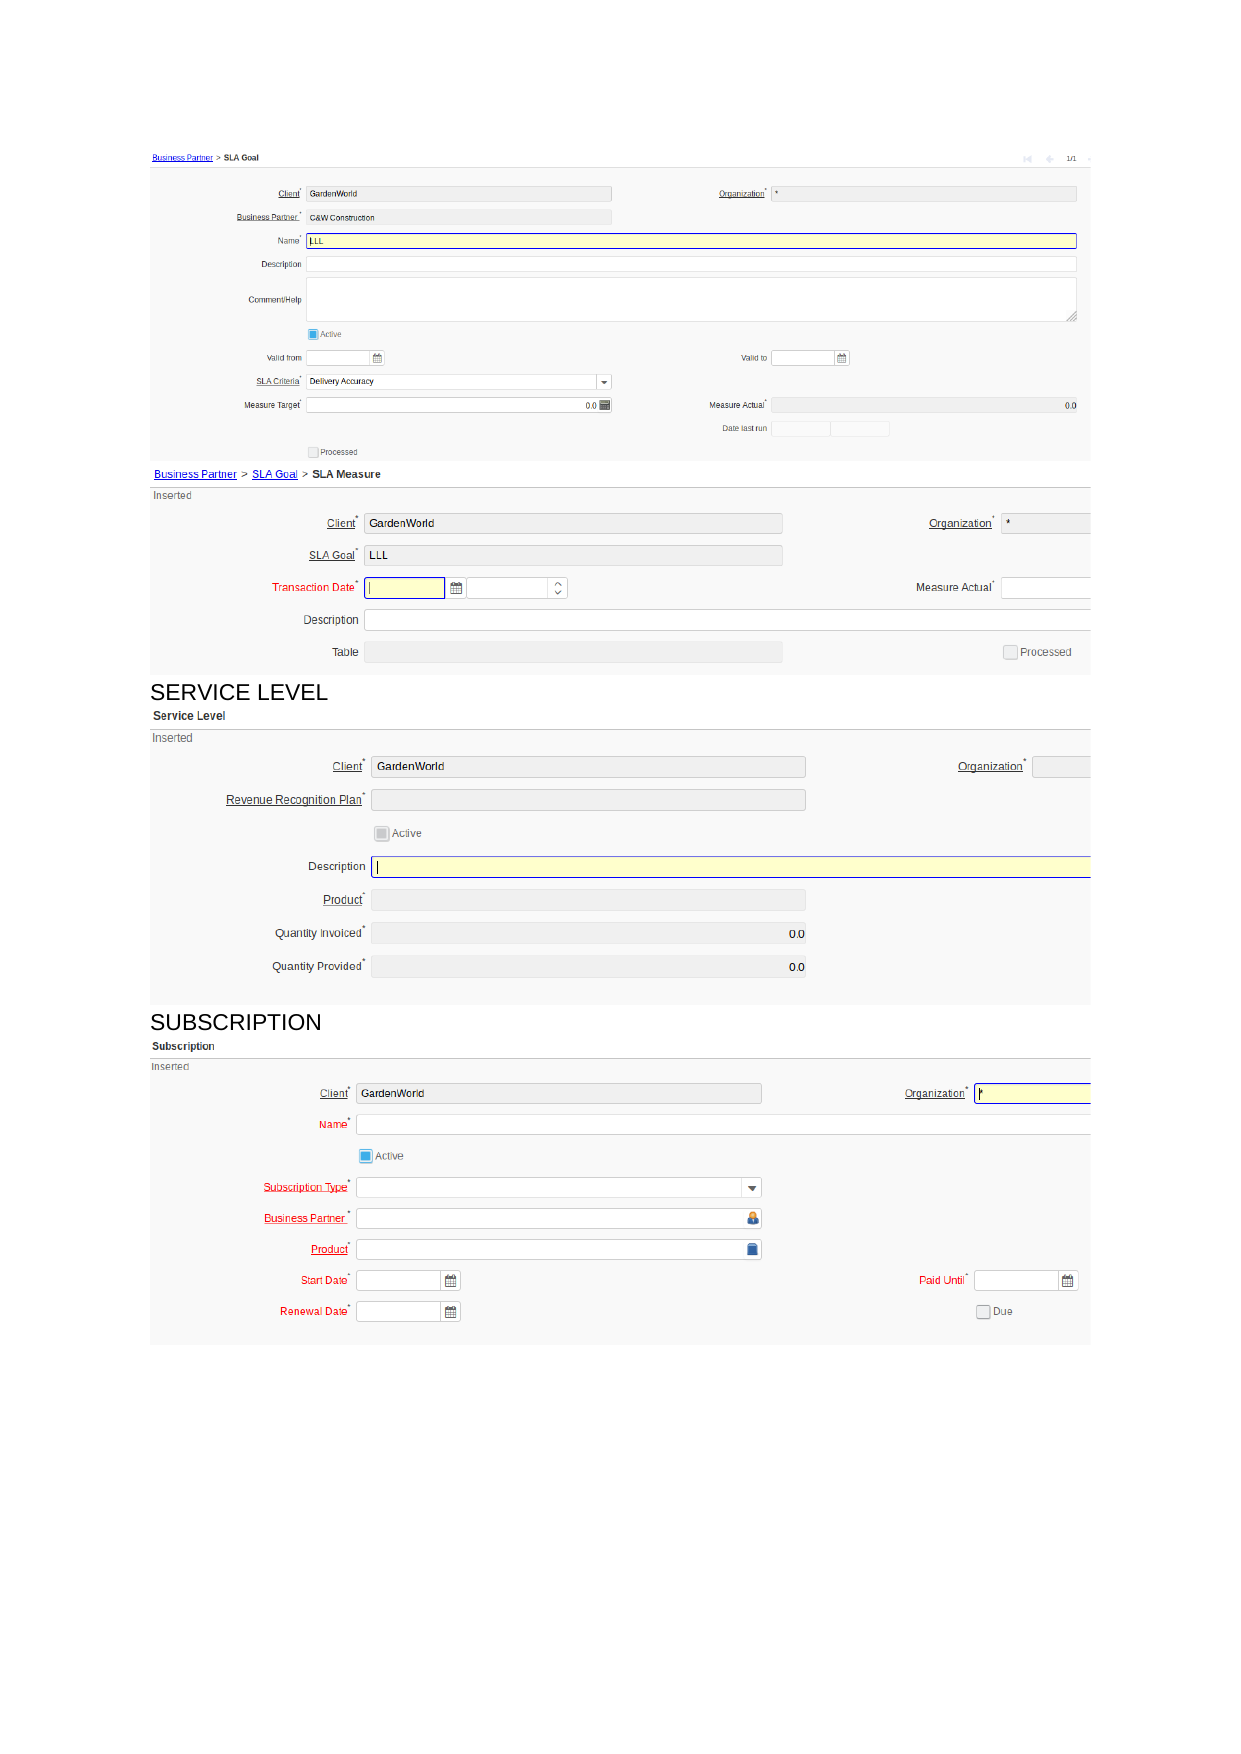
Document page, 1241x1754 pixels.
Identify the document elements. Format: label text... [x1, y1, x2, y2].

text SUBSCRIPTION [150, 1008, 1090, 1038]
picture [150, 708, 1091, 1005]
picture [150, 150, 1091, 461]
picture [150, 464, 1091, 675]
picture [150, 1038, 1091, 1345]
text SERVICE LEVEL [150, 678, 1090, 708]
